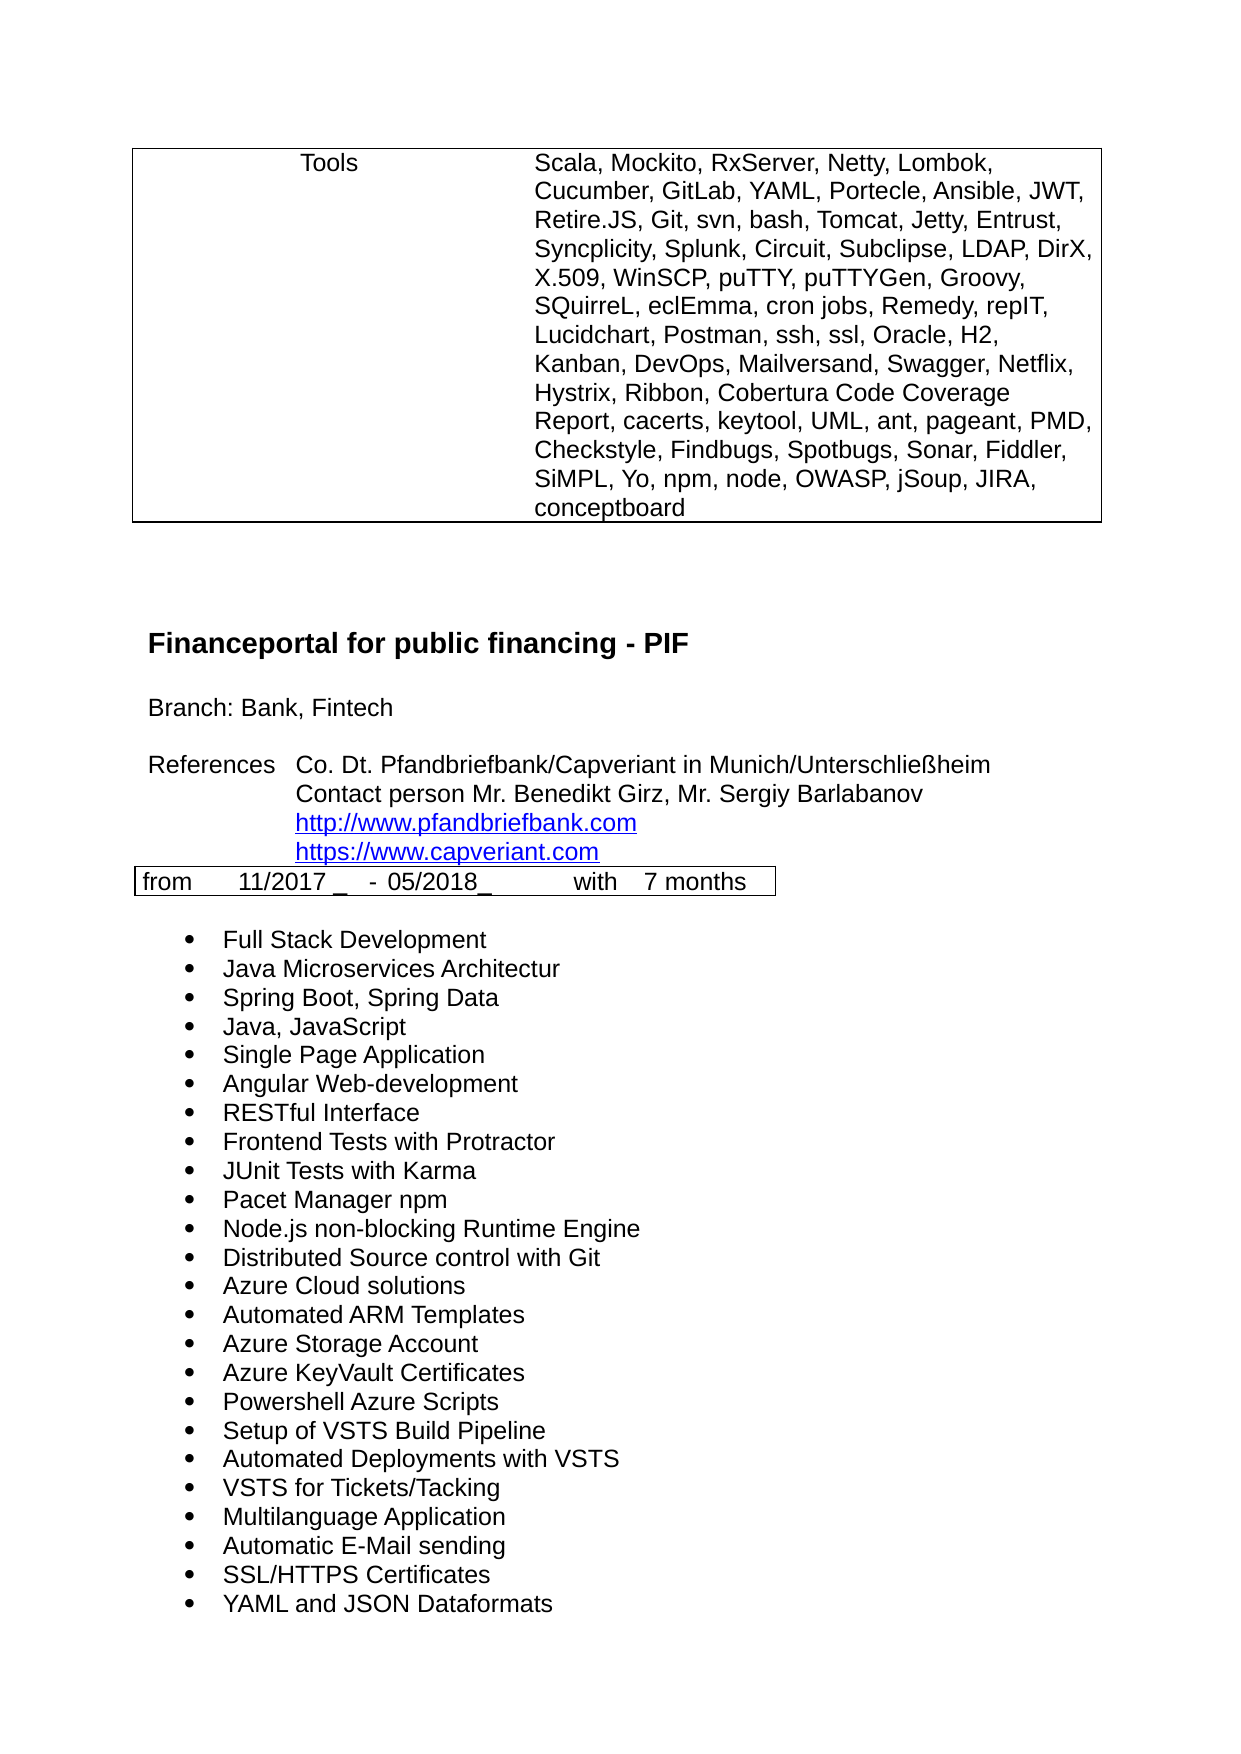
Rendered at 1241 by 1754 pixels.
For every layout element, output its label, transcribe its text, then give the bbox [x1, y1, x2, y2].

text Branch: Bank, Fintech [148, 693, 1104, 722]
table_header with [566, 867, 636, 895]
text References Co. Dt. Pfandbriefbank/Capveriant in Munich/Unterschließheim [148, 751, 1104, 779]
list Angular Web-development [185, 1069, 1104, 1098]
table_cell Scala, Mockito, RxServer, Netty, Lombok, Cucumber, GitLab, YAML, Portecle, Ansible, JWT, Retire.JS, Git, svn, bash, Tomcat, Jetty, Entrust, Syncplicity, Splunk, Circuit, Subclipse, LDAP, DirX, X.509, WinSCP, puTTY, puTTYGen, Groovy, SQuirreL, eclEmma, cron jobs, Remedy, repIT, Lucidchart, Postman, ssh, ssl, Oracle, H2, Kanban, DevOps, Mailversand, Swagger, Netflix, Hystrix, Ribbon, Cobertura Code Coverage Report, cacerts, keytool, UML, ant, pageant, PMD, Checkstyle, Findbugs, Spotbugs, Sonar, Fiddler, SiMPL, Yo, npm, node, OWASP, jSoup, JIRA, conceptboard [531, 149, 1101, 521]
list Powershell Azure Scripts [185, 1387, 1104, 1416]
list Java Microservices Architectur [185, 954, 1104, 983]
list Automated Deployments with VSTS [185, 1444, 1104, 1473]
table_header - [361, 867, 380, 895]
list VSTS for Tickets/Tacking [185, 1473, 1104, 1502]
list Pacet Manager npm [185, 1185, 1104, 1214]
table_header from [136, 867, 231, 895]
table_header 7 months [636, 867, 775, 895]
list Azure KeyVault Certificates [185, 1358, 1104, 1387]
text https://www.capveriant.com [221, 837, 1104, 866]
list RESTful Interface [185, 1098, 1104, 1127]
table_cell Tools [297, 149, 531, 521]
list SSL/HTTPS Certificates [185, 1560, 1104, 1589]
list Java, JavaScript [185, 1012, 1104, 1041]
list Spring Boot, Spring Data [185, 983, 1104, 1012]
table_header 05/2018_ [380, 867, 566, 895]
list Azure Cloud solutions [185, 1271, 1104, 1300]
list Azure Storage Account [185, 1329, 1104, 1358]
list Full Stack Development [185, 925, 1104, 954]
list Distributed Source control with Git [185, 1242, 1104, 1271]
list Automated ARM Templates [185, 1300, 1104, 1329]
text Contact person Mr. Benedikt Girz, Mr. Sergiy Barlabanov [148, 779, 1104, 808]
list Node.js non-blocking Runtime Engine [185, 1214, 1104, 1242]
list Single Page Application [185, 1041, 1104, 1069]
text http://www.pfandbriefbank.com [221, 808, 1104, 837]
table_cell [133, 149, 297, 521]
list JUnit Tests with Karma [185, 1156, 1104, 1185]
list Multilanguage Application [185, 1502, 1104, 1531]
subtitle Financeportal for public financing - PIF [148, 626, 1104, 659]
list Automatic E-Mail sending [185, 1531, 1104, 1560]
list Setup of VSTS Build Pipeline [185, 1416, 1104, 1444]
table_header 11/2017 _ [231, 867, 361, 895]
list Frontend Tests with Protractor [185, 1127, 1104, 1156]
list YAML and JSON Dataformats [185, 1589, 1104, 1618]
